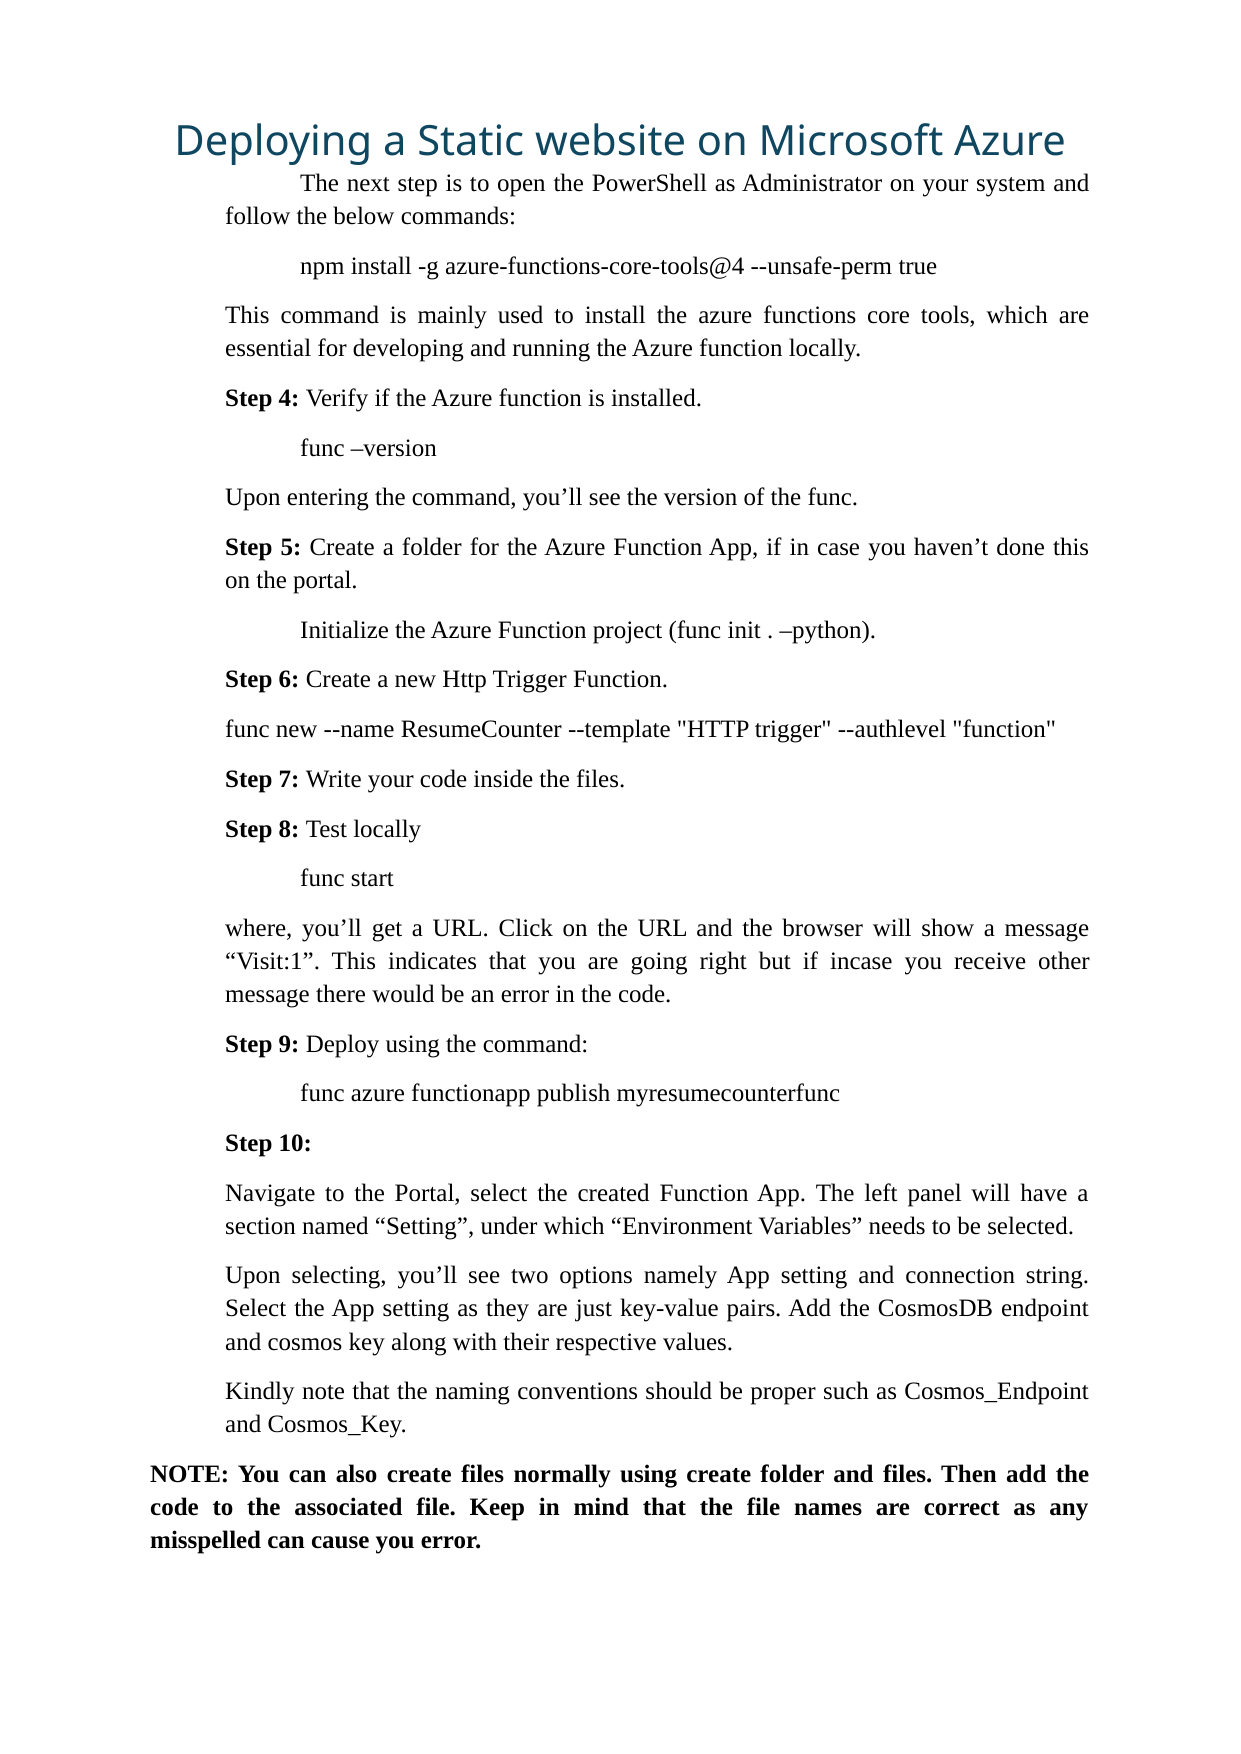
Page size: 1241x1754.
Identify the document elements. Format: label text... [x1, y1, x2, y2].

text func start [225, 863, 1090, 892]
text where, you’ll get a URL. Click on the URL and the browser will show a message “Visit:1”. This indicates that you are going right but if incase you receive other message there would be an error in the code. [225, 913, 1090, 1008]
text Step 5: Create a folder for the Azure Function App, if in case you haven’t done this on the portal. [225, 532, 1090, 594]
text Step 8: Test locally [225, 814, 1090, 842]
text Navigate to the Portal, select the created Function App. The left panel will have a section named “Setting”, under which “Environment Variables” needs to be selected. [225, 1178, 1090, 1239]
text Step 10: [225, 1128, 1090, 1157]
text Upon selecting, you’ll see two options namely App setting and connection string. Select the App setting as they are just key-value pairs. Add the CosmosDB endpoint and cosmos key along with their respective values. [225, 1261, 1090, 1355]
text func new --name ResumeCounter --template "HTTP trigger" --authlevel "function" [225, 714, 1090, 743]
text func –version [225, 433, 1090, 462]
text NOTE: You can also create files normally using create folder and files. Then add the code to the associated file. Keep in mind that the file names are correct as any misspelled can cause you error. [150, 1459, 1090, 1554]
text Kindly note that the naming conventions should be proper such as Cosmos_Endpoint and Cosmos_Key. [225, 1376, 1090, 1438]
text Step 4: Verify if the Azure function is installed. [225, 383, 1090, 412]
text This command is mainly used to install the azure functions core tools, which are essential for developing and running the Azure function locally. [225, 300, 1090, 362]
text Step 6: Create a new Http Trigger Function. [225, 664, 1090, 693]
text func azure functionapp publish myresumecounterfunc [225, 1078, 1090, 1107]
text The next step is to open the PowerShell as Administrator on your system and follow the below commands: [225, 168, 1090, 230]
text npm install -g azure-functions-core-tools@4 --unsafe-perm true [225, 251, 1090, 279]
text Step 9: Deploy using the command: [225, 1029, 1090, 1057]
text Initialize the Azure Function project (func init . –python). [225, 615, 1090, 644]
text Upon entering the command, you’ll see the version of the func. [225, 482, 1090, 511]
text Step 7: Write your code inside the files. [225, 764, 1090, 793]
